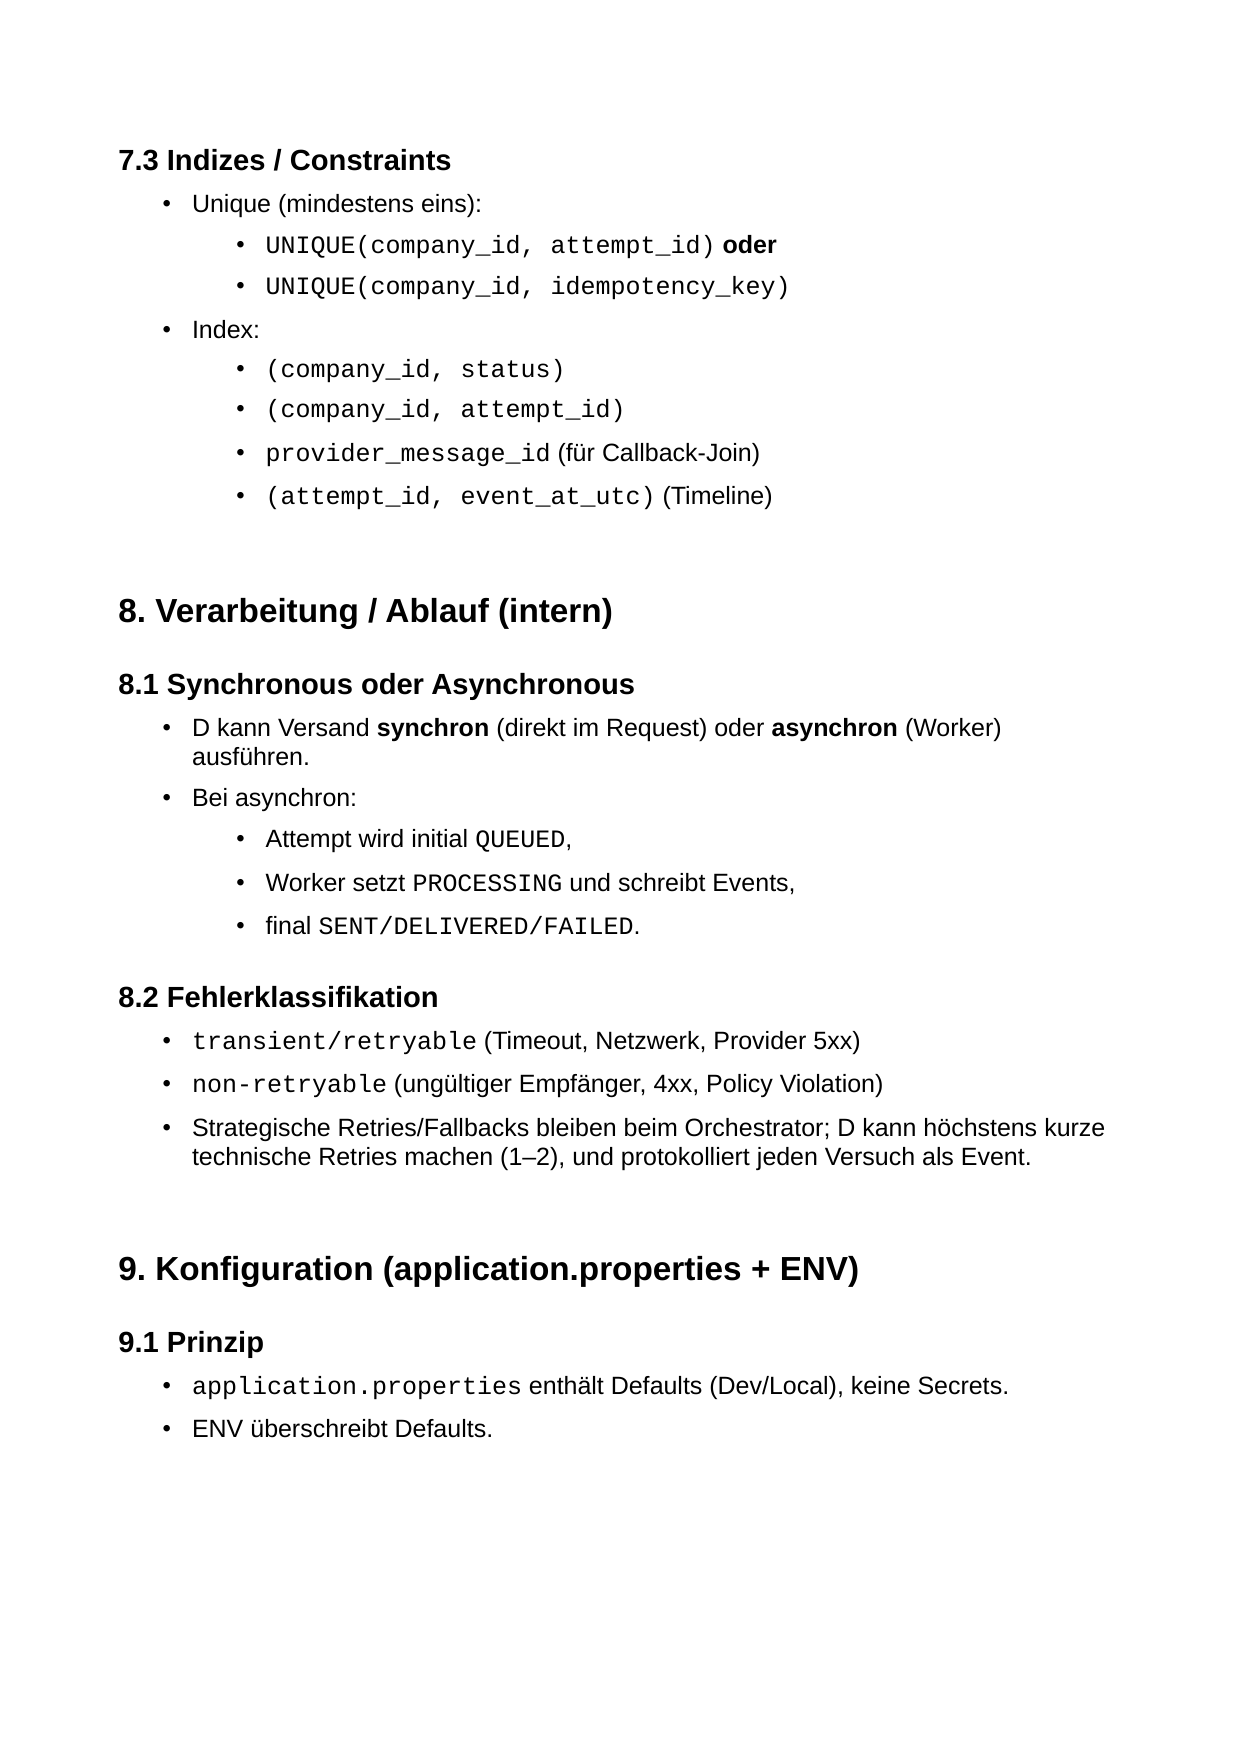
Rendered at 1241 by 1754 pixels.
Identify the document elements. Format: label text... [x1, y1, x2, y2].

subtitle 9.1 Prinzip [118, 1325, 1122, 1358]
list (attempt_id, event_at_utc) (Timeline) [236, 481, 1122, 512]
list transient/retryable (Timeout, Netzwerk, Provider 5xx) [162, 1026, 1122, 1057]
list ENV überschreibt Defaults. [162, 1414, 1122, 1443]
subtitle 8.2 Fehlerklassifikation [118, 980, 1122, 1013]
list Unique (mindestens eins): [162, 189, 1122, 218]
list Worker setzt PROCESSING und schreibt Events, [236, 868, 1122, 899]
subtitle 9. Konfiguration (application.properties + ENV) [118, 1249, 1122, 1287]
list (company_id, attempt_id) [236, 397, 1122, 425]
list UNIQUE(company_id, attempt_id) oder [236, 231, 1122, 261]
list Index: [162, 315, 1122, 344]
list Bei asynchron: [162, 783, 1122, 812]
list (company_id, status) [236, 356, 1122, 384]
list D kann Versand synchron (direkt im Request) oder asynchron (Worker) ausführen. [162, 713, 1122, 771]
list non-retryable (ungültiger Empfänger, 4xx, Policy Violation) [162, 1069, 1122, 1100]
subtitle 8. Verarbeitung / Ablauf (intern) [118, 591, 1122, 629]
list provider_message_id (für Callback-Join) [236, 438, 1122, 469]
list Strategische Retries/Fallbacks bleiben beim Orchestrator; D kann höchstens kurze technische Retries machen (1–2), und protokolliert jeden Versuch als Event. [162, 1113, 1122, 1170]
list Attempt wird initial QUEUED, [236, 824, 1122, 855]
list final SENT/DELIVERED/FAILED. [236, 911, 1122, 942]
list application.properties enthält Defaults (Dev/Local), keine Secrets. [162, 1371, 1122, 1402]
subtitle 8.1 Synchronous oder Asynchronous [118, 667, 1122, 700]
list UNIQUE(company_id, idempotency_key) [236, 274, 1122, 302]
subtitle 7.3 Indizes / Constraints [118, 143, 1122, 177]
